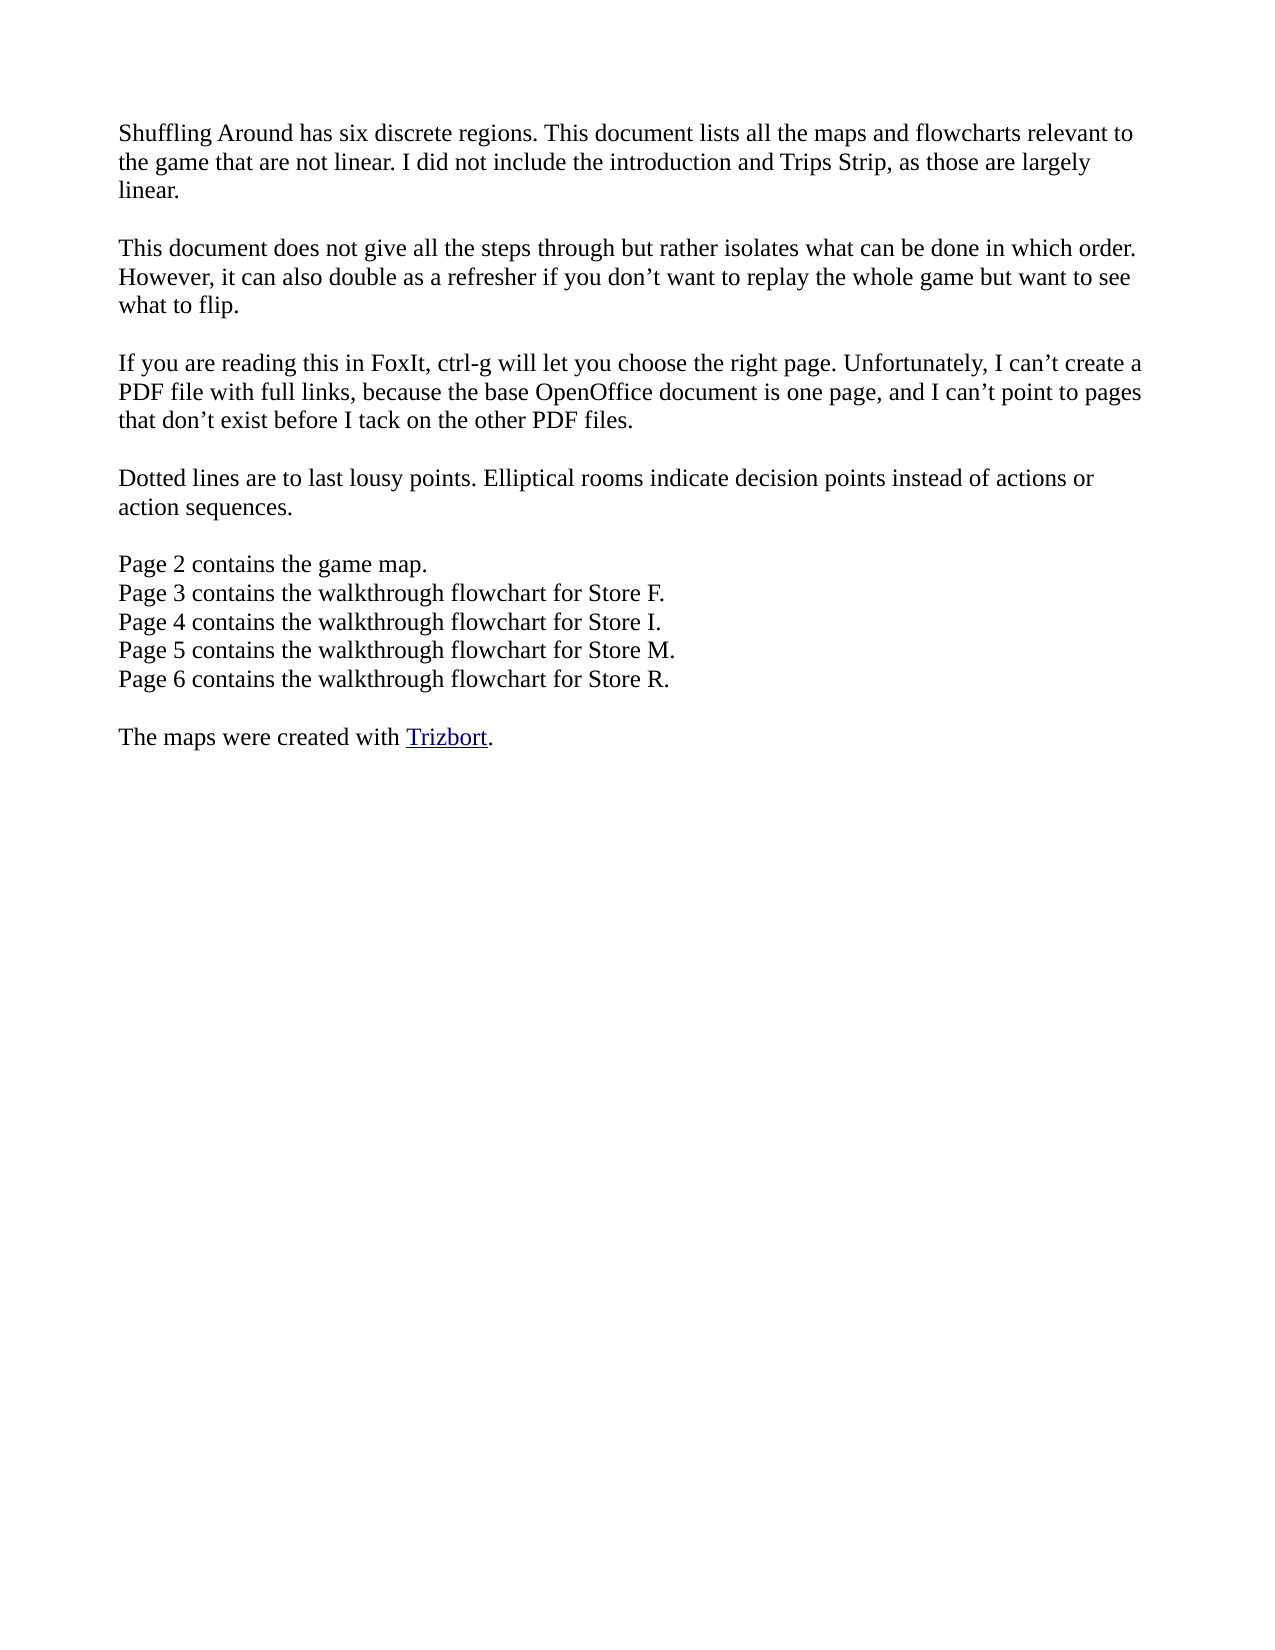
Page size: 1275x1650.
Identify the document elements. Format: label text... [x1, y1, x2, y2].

text This document does not give all the steps through but rather isolates what can be done in which order. However, it can also double as a refresher if you don’t want to replay the whole game but want to see what to flip. [118, 233, 1157, 319]
text The maps were created with Trizbort. [118, 722, 1157, 751]
text Shuffling Around has six discrete regions. This document lists all the maps and flowcharts relevant to the game that are not linear. I did not include the introduction and Trips Strip, as those are largely linear. [118, 118, 1157, 204]
text Page 4 contains the walkthrough flowchart for Store I. [118, 607, 1157, 636]
text Page 6 contains the walkthrough flowchart for Store R. [118, 664, 1157, 693]
text Page 2 contains the game map. [118, 549, 1157, 578]
text Page 5 contains the walkthrough flowchart for Store M. [118, 636, 1157, 664]
text Dotted lines are to last lousy points. Elliptical rooms indicate decision points instead of actions or action sequences. [118, 463, 1157, 521]
text Page 3 contains the walkthrough flowchart for Store F. [118, 578, 1157, 607]
text If you are reading this in FoxIt, ctrl-g will let you choose the right page. Unfortunately, I can’t create a PDF file with full links, because the base OpenOffice document is one page, and I can’t point to pages that don’t exist before I tack on the other PDF files. [118, 348, 1157, 434]
